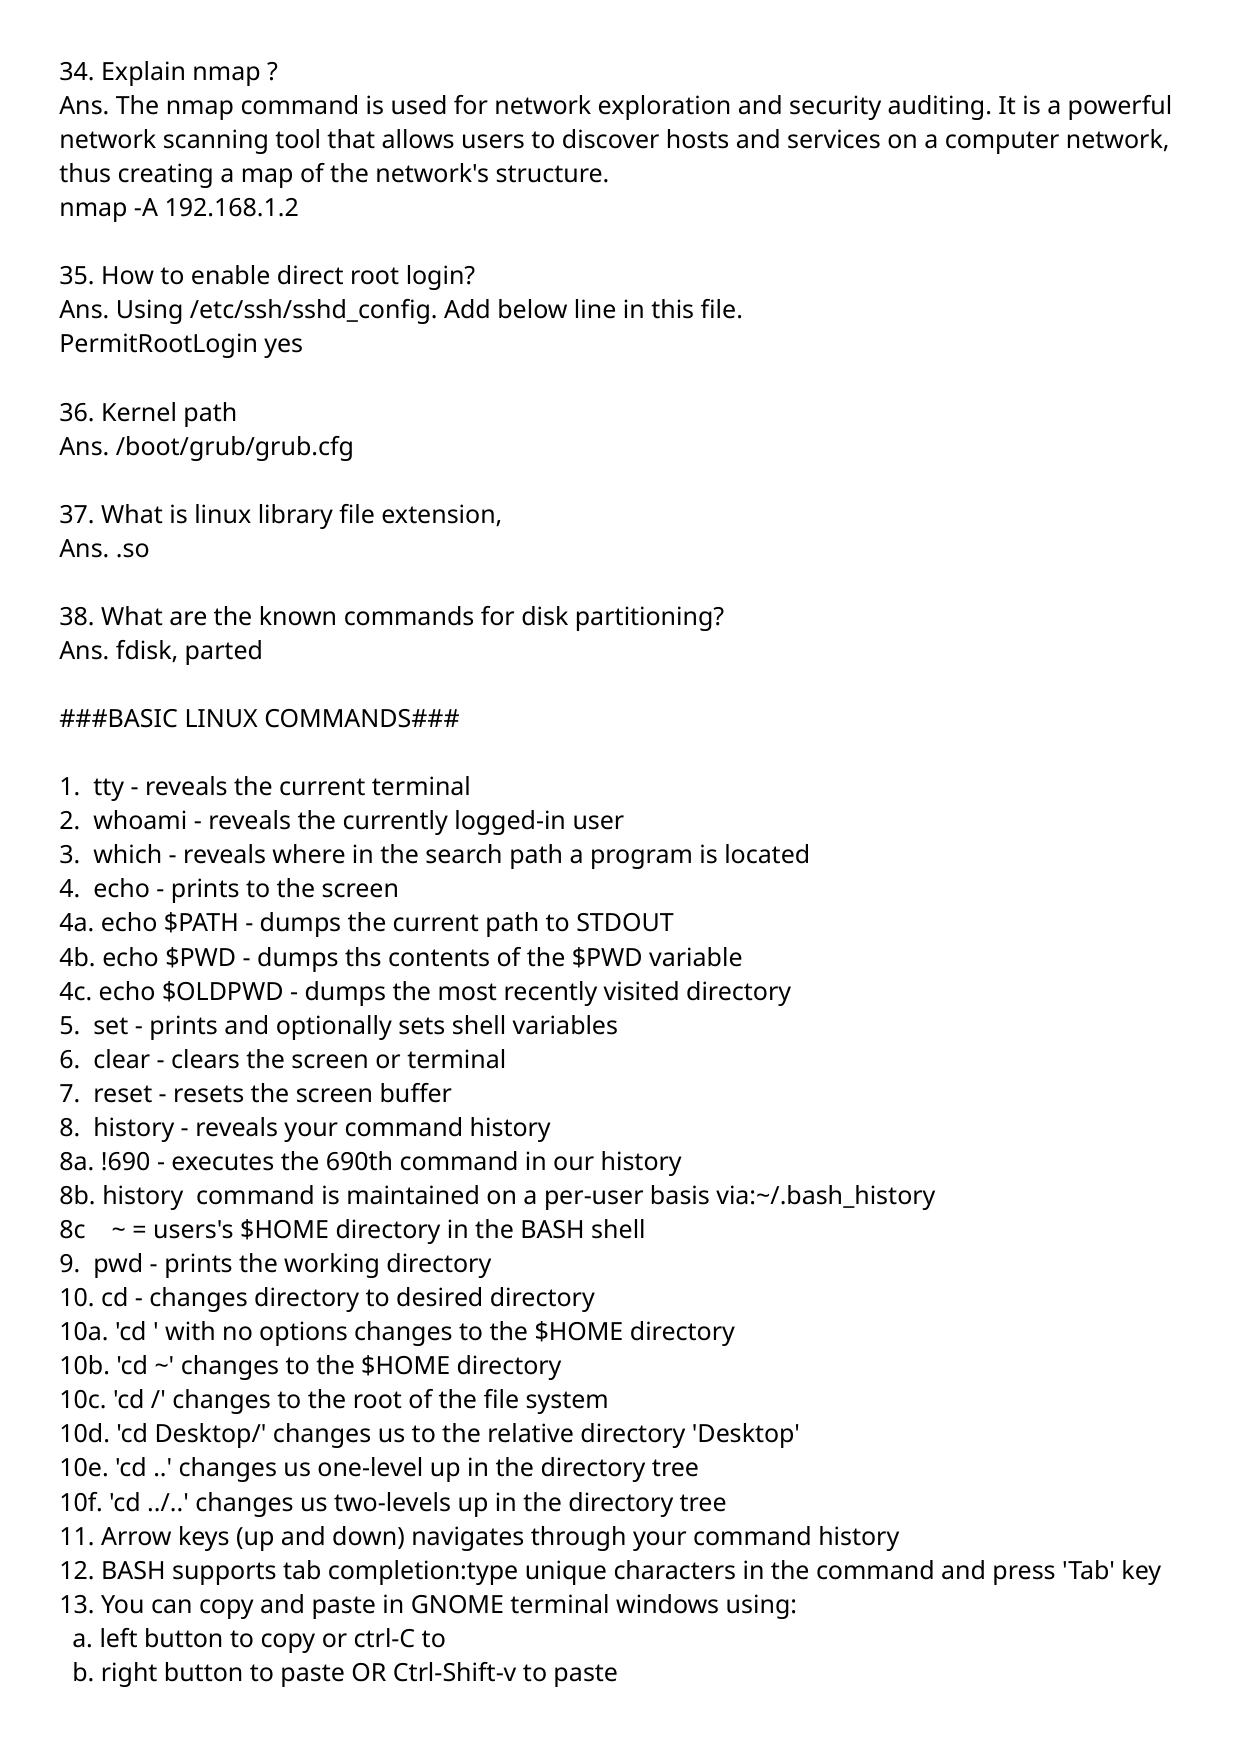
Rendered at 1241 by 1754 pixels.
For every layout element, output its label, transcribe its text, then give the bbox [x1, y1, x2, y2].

text 10b. 'cd ~' changes to the $HOME directory [59, 1348, 1184, 1382]
text 35. How to enable direct root login? [59, 258, 1184, 292]
text Ans. fdisk, parted [59, 633, 1184, 667]
text a. left button to copy or ctrl-C to [59, 1620, 1184, 1654]
text Ans. .so [59, 530, 1184, 564]
text 8c ~ = users's $HOME directory in the BASH shell [59, 1212, 1184, 1246]
text 10. cd - changes directory to desired directory [59, 1280, 1184, 1314]
text 13. You can copy and paste in GNOME terminal windows using: [59, 1586, 1184, 1620]
text 4c. echo $OLDPWD - dumps the most recently visited directory [59, 973, 1184, 1007]
text 4b. echo $PWD - dumps ths contents of the $PWD variable [59, 939, 1184, 973]
text 36. Kernel path [59, 394, 1184, 428]
text 38. What are the known commands for disk partitioning? [59, 598, 1184, 633]
text Ans. /boot/grub/grub.cfg [59, 428, 1184, 462]
text 10d. 'cd Desktop/' changes us to the relative directory 'Desktop' [59, 1416, 1184, 1450]
text PermitRootLogin yes [59, 326, 1184, 360]
text 8b. history command is maintained on a per-user basis via:~/.bash_history [59, 1178, 1184, 1212]
text 10e. 'cd ..' changes us one-level up in the directory tree [59, 1450, 1184, 1484]
text 10f. 'cd ../..' changes us two-levels up in the directory tree [59, 1484, 1184, 1518]
text nmap -A 192.168.1.2 [59, 190, 1184, 224]
text 6. clear - clears the screen or terminal [59, 1041, 1184, 1075]
text 8a. !690 - executes the 690th command in our history [59, 1143, 1184, 1178]
text 2. whoami - reveals the currently logged-in user [59, 803, 1184, 837]
text 34. Explain nmap ? [59, 53, 1184, 88]
text 4a. echo $PATH - dumps the current path to STDOUT [59, 905, 1184, 939]
text 37. What is linux library file extension, [59, 496, 1184, 530]
text 10c. 'cd /' changes to the root of the file system [59, 1382, 1184, 1416]
text 10a. 'cd ' with no options changes to the $HOME directory [59, 1314, 1184, 1348]
text 5. set - prints and optionally sets shell variables [59, 1007, 1184, 1041]
text 9. pwd - prints the working directory [59, 1246, 1184, 1280]
text 1. tty - reveals the current terminal [59, 769, 1184, 803]
text 8. history - reveals your command history [59, 1109, 1184, 1143]
text 11. Arrow keys (up and down) navigates through your command history [59, 1518, 1184, 1552]
text 12. BASH supports tab completion:type unique characters in the command and press 'Tab' key [59, 1552, 1184, 1586]
text 4. echo - prints to the screen [59, 871, 1184, 905]
text 7. reset - resets the screen buffer [59, 1075, 1184, 1109]
text Ans. The nmap command is used for network exploration and security auditing. It is a powerful network scanning tool that allows users to discover hosts and services on a computer network, thus creating a map of the network's structure. [59, 88, 1184, 190]
text 3. which - reveals where in the search path a program is located [59, 837, 1184, 871]
text b. right button to paste OR Ctrl-Shift-v to paste [59, 1654, 1184, 1688]
text Ans. Using /etc/ssh/sshd_config. Add below line in this file. [59, 292, 1184, 326]
text ###BASIC LINUX COMMANDS### [59, 701, 1184, 735]
